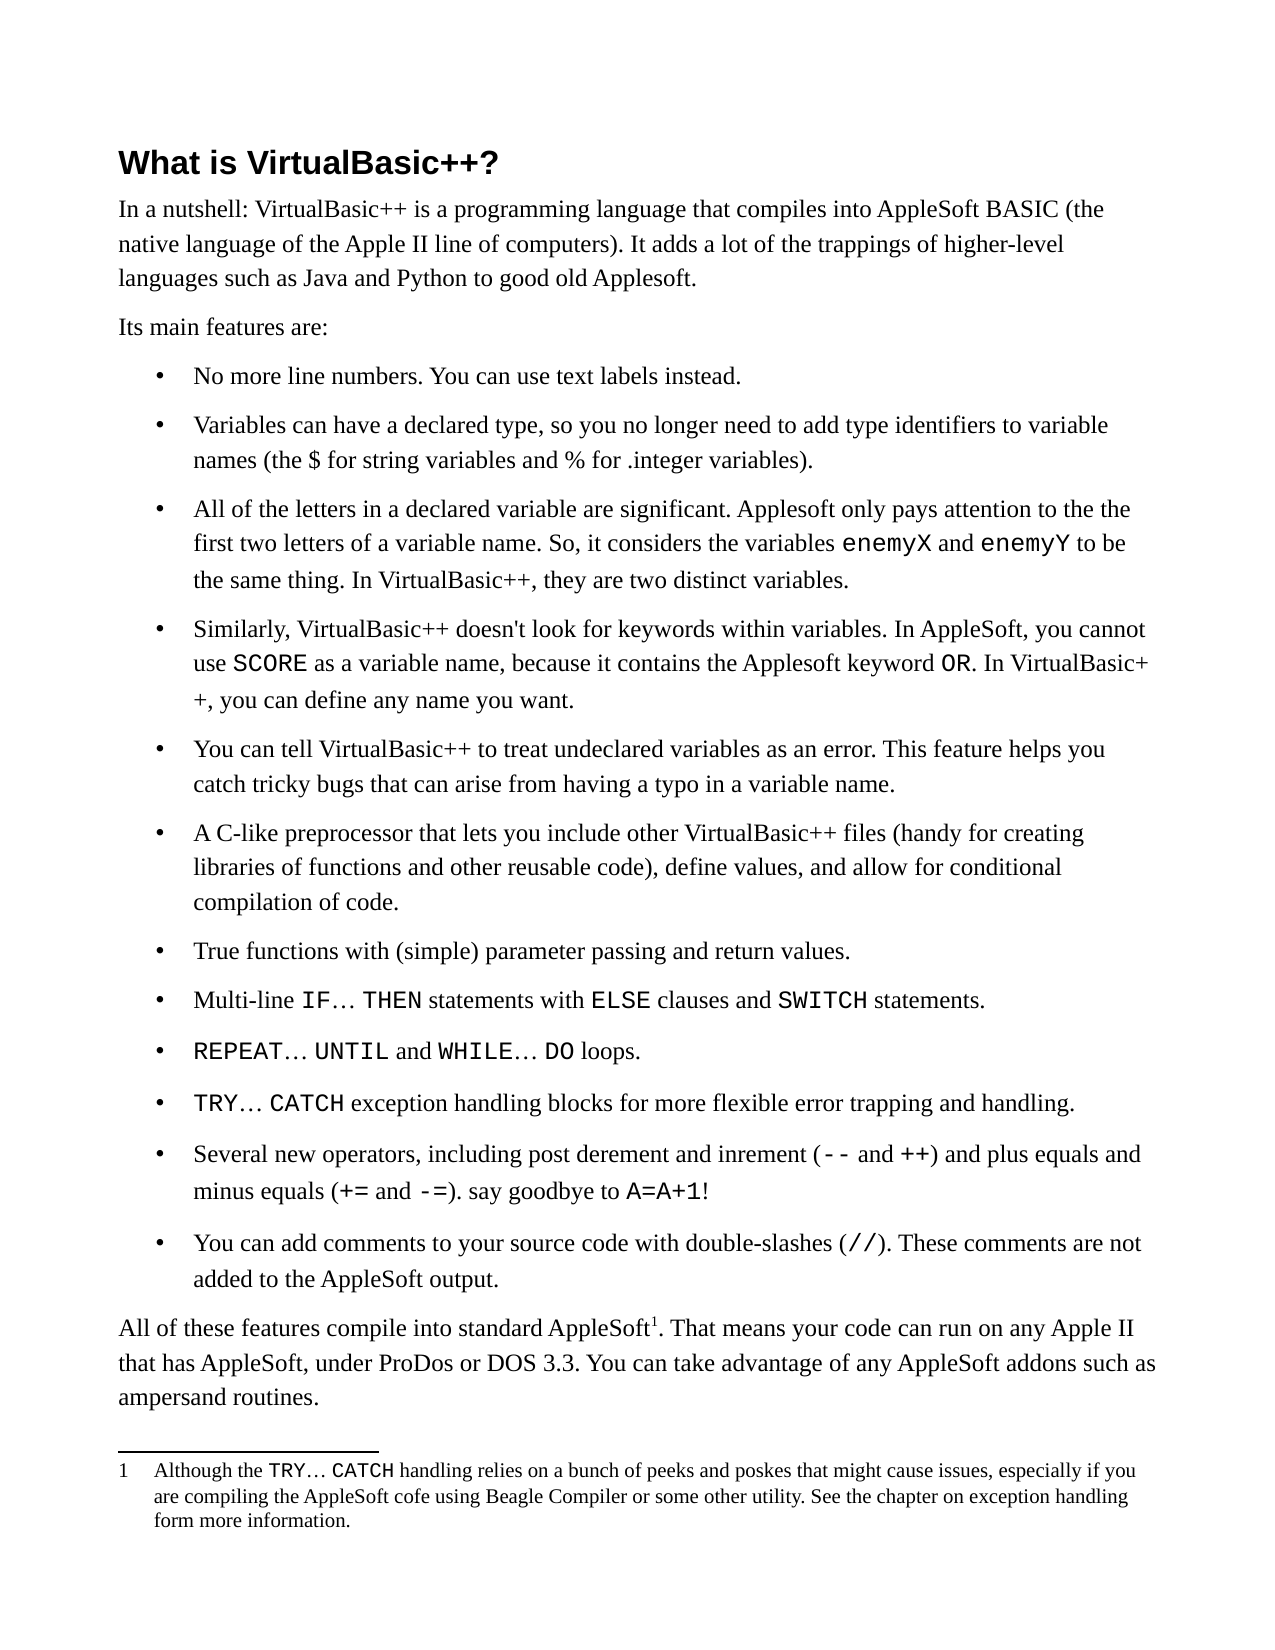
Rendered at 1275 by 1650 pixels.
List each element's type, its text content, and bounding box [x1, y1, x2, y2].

list TRY… CATCH exception handling blocks for more flexible error trapping and handling. [156, 1088, 1157, 1119]
list Similarly, VirtualBasic++ doesn't look for keywords within variables. In AppleSoft, you cannot use SCORE as a variable name, because it contains the Applesoft keyword OR. In VirtualBasic++, you can define any name you want. [156, 614, 1157, 714]
subtitle What is VirtualBasic++? [118, 143, 1157, 182]
text In a nutshell: VirtualBasic++ is a programming language that compiles into AppleSoft BASIC (the native language of the Apple II line of computers). It adds a lot of the trappings of higher-level languages such as Java and Python to good old Applesoft. [118, 194, 1157, 292]
list You can add comments to your source code with double-slashes (//). These comments are not added to the AppleSoft output. [156, 1228, 1157, 1293]
list A C-like preprocessor that lets you include other VirtualBasic++ files (handy for creating libraries of functions and other reusable code), define values, and allow for conditional compilation of code. [156, 818, 1157, 915]
list Multi-line IF… THEN statements with ELSE clauses and SWITCH statements. [156, 985, 1157, 1016]
list You can tell VirtualBasic++ to treat undeclared variables as an error. This feature helps you catch tricky bugs that can arise from having a typo in a variable name. [156, 734, 1157, 797]
list True functions with (simple) parameter passing and return values. [156, 936, 1157, 964]
text Its main features are: [118, 312, 1157, 341]
text Although the TRY… CATCH handling relies on a bunch of peeks and poskes that might cause issues, especially if you are compiling the AppleSoft cofe using Beagle Compiler or some other utility. See the chapter on exception handling form more information. [118, 1458, 1157, 1532]
list Several new operators, including post derement and inrement (-- and ++) and plus equals and minus equals (+= and -=). say goodbye to A=A+1! [156, 1139, 1157, 1207]
list Variables can have a declared type, so you no longer need to add type identifiers to variable names (the $ for string variables and % for .integer variables). [156, 410, 1157, 474]
list No more line numbers. You can use text labels instead. [156, 361, 1157, 390]
list REPEAT… UNTIL and WHILE… DO loops. [156, 1036, 1157, 1067]
list All of the letters in a declared variable are significant. Applesoft only pays attention to the the first two letters of a variable name. So, it considers the variables enemyX and enemyY to be the same thing. In VirtualBasic++, they are two distinct variables. [156, 494, 1157, 594]
text All of these features compile into standard AppleSoft. That means your code can run on any Apple II that has AppleSoft, under ProDos or DOS 3.3. You can take advantage of any AppleSoft addons such as ampersand routines. [118, 1313, 1157, 1411]
